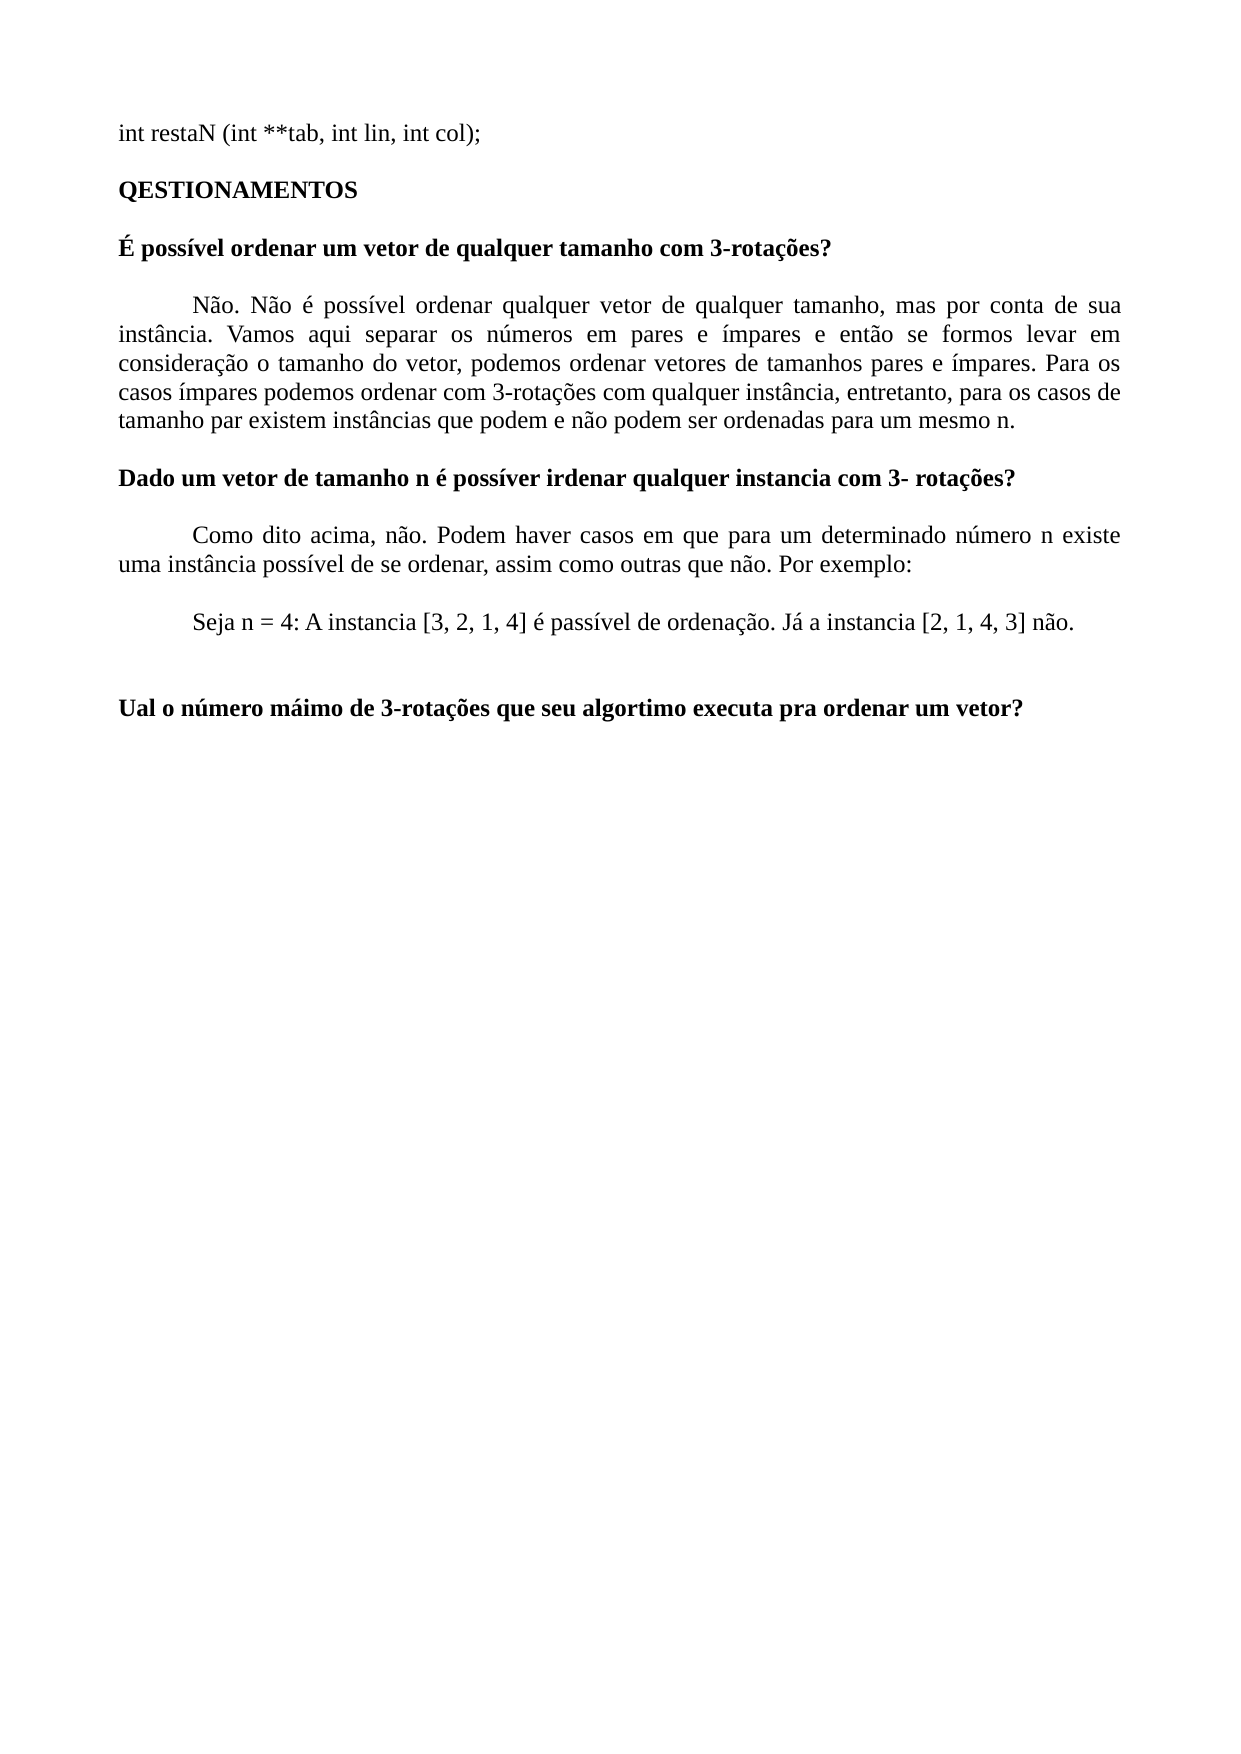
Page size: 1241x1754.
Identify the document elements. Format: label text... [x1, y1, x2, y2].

text É possível ordenar um vetor de qualquer tamanho com 3-rotações? [118, 233, 1122, 262]
text int restaN (int **tab, int lin, int col); [118, 118, 1122, 147]
text Dado um vetor de tamanho n é possíver irdenar qualquer instancia com 3- rotações? [118, 463, 1122, 492]
text QESTIONAMENTOS [118, 176, 1122, 204]
text Seja n = 4: A instancia [3, 2, 1, 4] é passível de ordenação. Já a instancia [2, 1, 4, 3] não. [118, 607, 1122, 636]
text Como dito acima, não. Podem haver casos em que para um determinado número n existe uma instância possível de se ordenar, assim como outras que não. Por exemplo: [118, 521, 1122, 578]
text Não. Não é possível ordenar qualquer vetor de qualquer tamanho, mas por conta de sua instância. Vamos aqui separar os números em pares e ímpares e então se formos levar em consideração o tamanho do vetor, podemos ordenar vetores de tamanhos pares e ímpares. Para os casos ímpares podemos ordenar com 3-rotações com qualquer instância, entretanto, para os casos de tamanho par existem instâncias que podem e não podem ser ordenadas para um mesmo n. [118, 291, 1122, 434]
text Ual o número máimo de 3-rotações que seu algortimo executa pra ordenar um vetor? [118, 693, 1122, 722]
